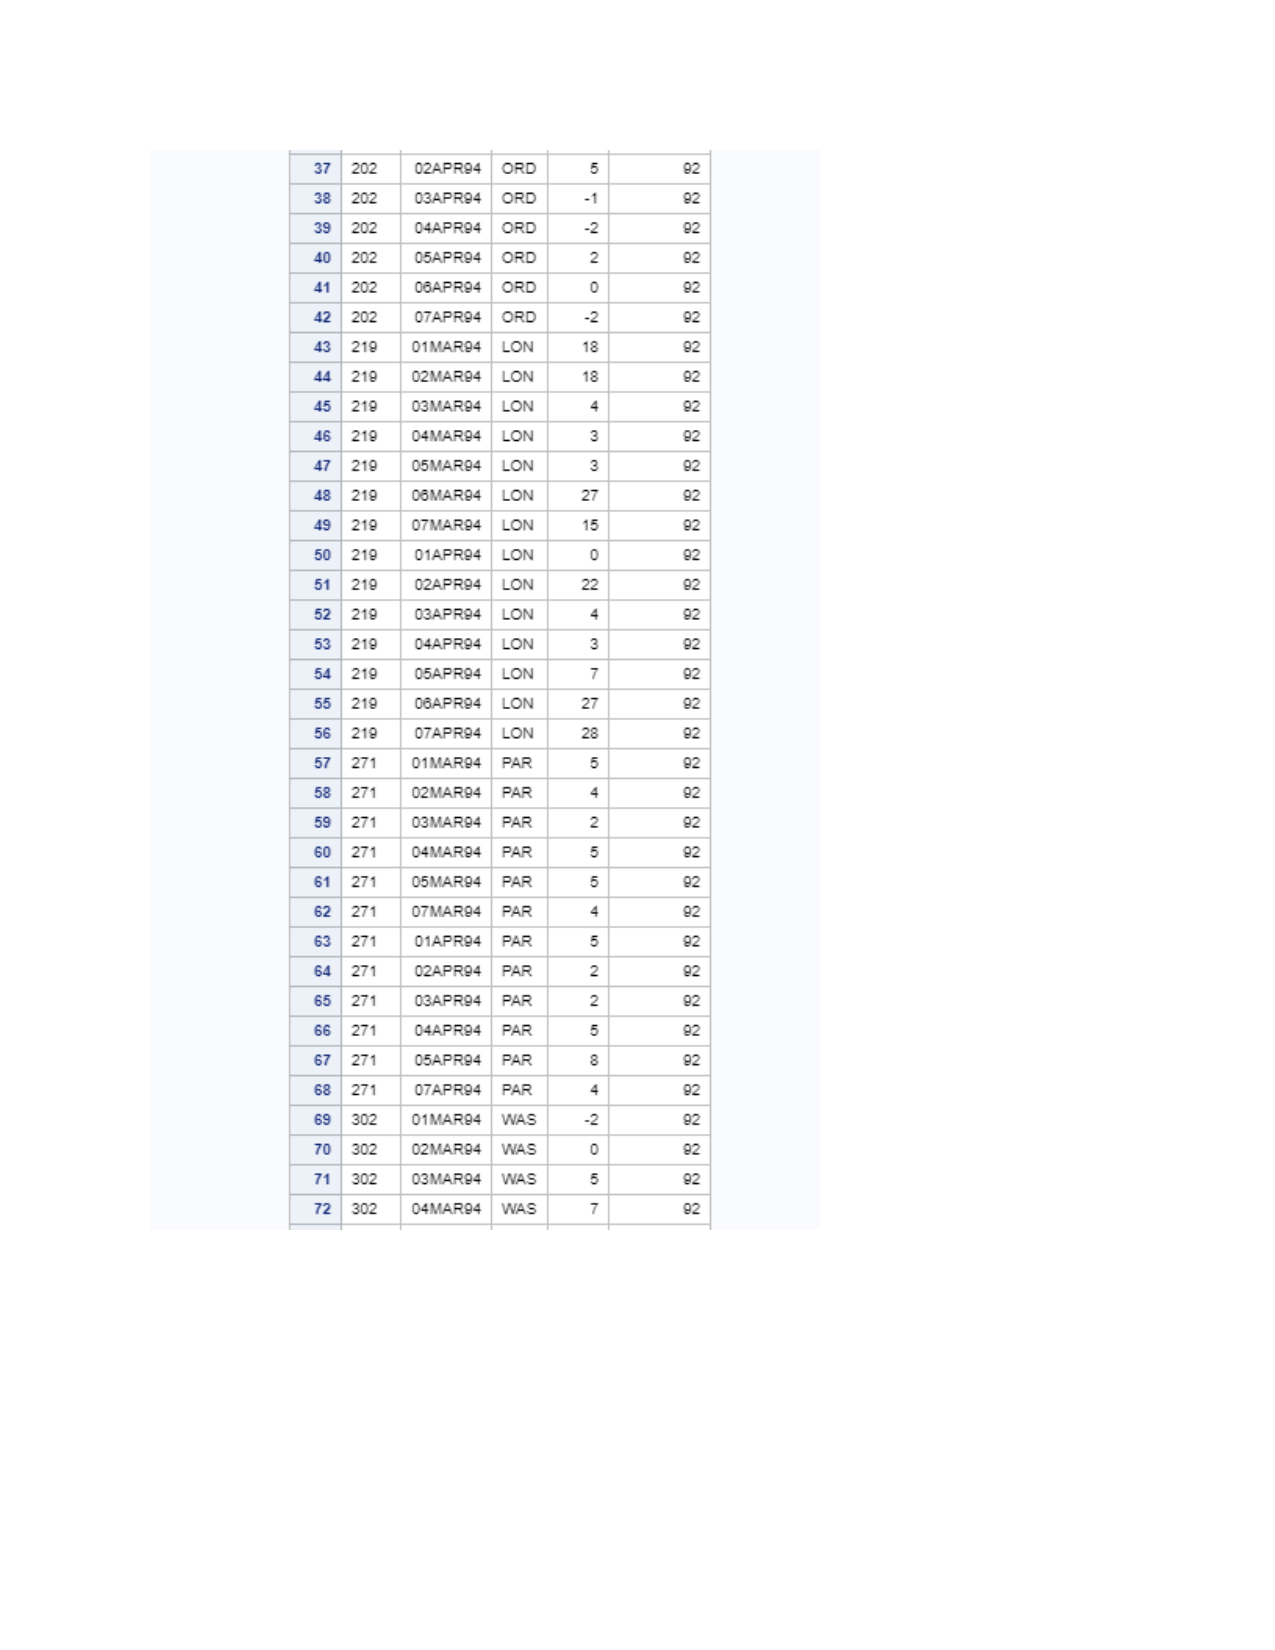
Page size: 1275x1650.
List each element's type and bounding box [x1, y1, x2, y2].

picture [150, 150, 821, 1230]
